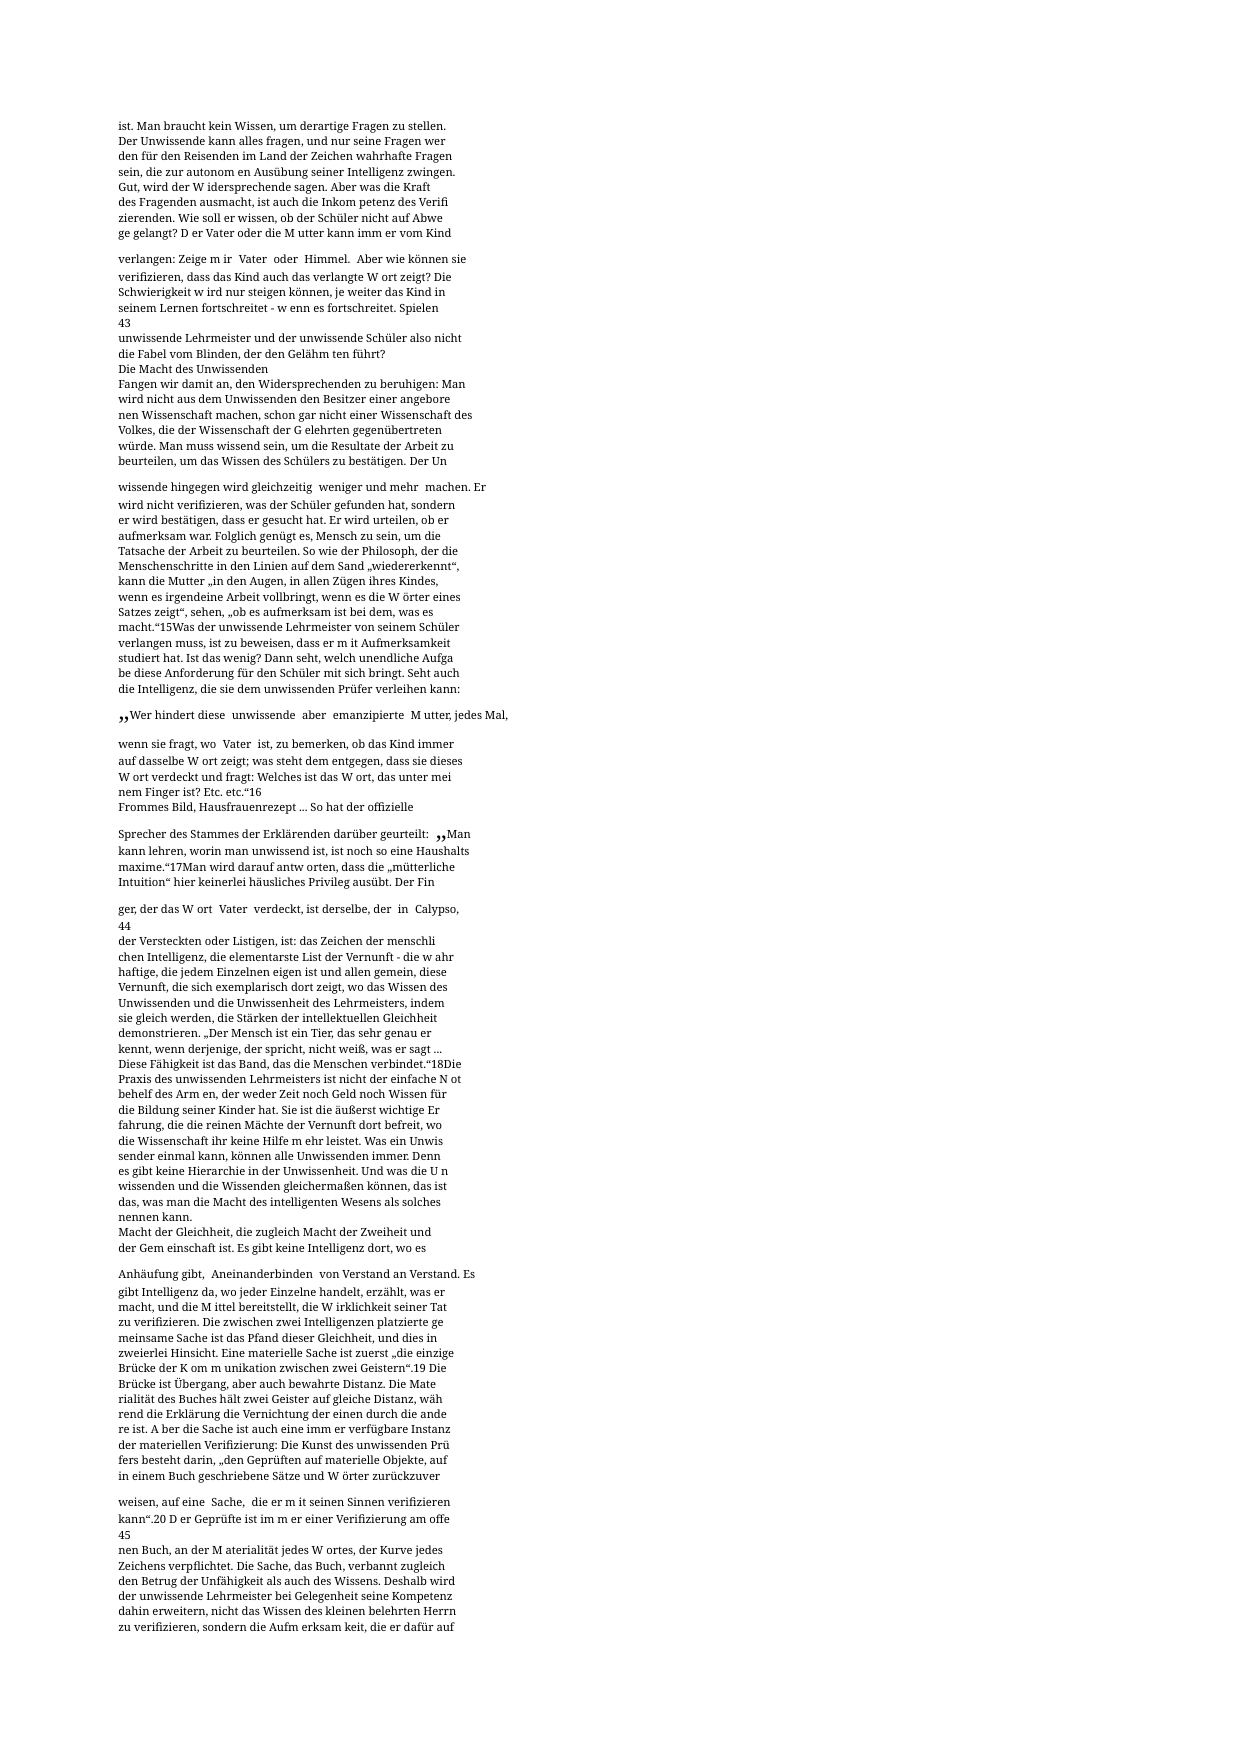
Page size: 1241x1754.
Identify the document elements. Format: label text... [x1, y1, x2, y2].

text der Versteckten oder Listigen, ist: das Zeichen der menschli chen Intelligenz, die elementarste List der Vernunft - die w ahr haftige, die jedem Einzelnen eigen ist und allen gemein, diese Vernunft, die sich exemplarisch dort zeigt, wo das Wissen des Unwissenden und die Unwissenheit des Lehrmeisters, indem sie gleich werden, die Stärken der intellektuellen Gleichheit demonstrieren. „Der Mensch ist ein Tier, das sehr genau er kennt, wenn derjenige, der spricht, nicht weiß, was er sagt ... Diese Fähigkeit ist das Band, das die Menschen verbindet.“18Die Praxis des unwissenden Lehrmeisters ist nicht der einfache N ot behelf des Arm en, der weder Zeit noch Geld noch Wissen für die Bildung seiner Kinder hat. Sie ist die äußerst wichtige Er fahrung, die die reinen Mächte der Vernunft dort befreit, wo die Wissenschaft ihr keine Hilfe m ehr leistet. Was ein Unwis sender einmal kann, können alle Unwissenden immer. Denn es gibt keine Hierarchie in der Unwissenheit. Und was die U n wissenden und die Wissenden gleichermaßen können, das ist das, was man die Macht des intelligenten Wesens als solches nennen kann. Macht der Gleichheit, die zugleich Macht der Zweiheit und der Gem einschaft ist. Es gibt keine Intelligenz dort, wo es Anhäufung gibt, Aneinanderbinden von Verstand an Verstand. Es gibt Intelligenz da, wo jeder Einzelne handelt, erzählt, was er macht, und die M ittel bereitstellt, die W irklichkeit seiner Tat zu verifizieren. Die zwischen zwei Intelligenzen platzierte ge meinsame Sache ist das Pfand dieser Gleichheit, und dies in zweierlei Hinsicht. Eine materielle Sache ist zuerst „die einzige Brücke der K om m unikation zwischen zwei Geistern“.19 Die Brücke ist Übergang, aber auch bewahrte Distanz. Die Mate rialität des Buches hält zwei Geister auf gleiche Distanz, wäh rend die Erklärung die Vernichtung der einen durch die ande re ist. A ber die Sache ist auch eine imm er verfügbare Instanz der materiellen Verifizierung: Die Kunst des unwissenden Prü fers besteht darin, „den Geprüften auf materielle Objekte, auf in einem Buch geschriebene Sätze und W örter zurückzuver weisen, auf eine Sache, die er m it seinen Sinnen verifizieren kann“.20 D er Geprüfte ist im m er einer Verifizierung am offe 45 [118, 934, 1122, 1542]
text nen Buch, an der M aterialität jedes W ortes, der Kurve jedes Zeichens verpflichtet. Die Sache, das Buch, verbannt zugleich den Betrug der Unfähigkeit als auch des Wissens. Deshalb wird der unwissende Lehrmeister bei Gelegenheit seine Kompetenz dahin erweitern, nicht das Wissen des kleinen belehrten Herrn zu verifizieren, sondern die Aufm erksam keit, die er dafür auf [118, 1542, 1122, 1634]
text ist. Man braucht kein Wissen, um derartige Fragen zu stellen. Der Unwissende kann alles fragen, und nur seine Fragen wer den für den Reisenden im Land der Zeichen wahrhafte Fragen sein, die zur autonom en Ausübung seiner Intelligenz zwingen. Gut, wird der W idersprechende sagen. Aber was die Kraft des Fragenden ausmacht, ist auch die Inkom petenz des Verifi zierenden. Wie soll er wissen, ob der Schüler nicht auf Abwe ge gelangt? D er Vater oder die M utter kann imm er vom Kind verlangen: Zeige m ir Vater oder Himmel. Aber wie können sie verifizieren, dass das Kind auch das verlangte W ort zeigt? Die Schwierigkeit w ird nur steigen können, je weiter das Kind in seinem Lernen fortschreitet - w enn es fortschreitet. Spielen 43 [118, 118, 1122, 331]
text unwissende Lehrmeister und der unwissende Schüler also nicht die Fabel vom Blinden, der den Gelähm ten führt? Die Macht des Unwissenden Fangen wir damit an, den Widersprechenden zu beruhigen: Man wird nicht aus dem Unwissenden den Besitzer einer angebore nen Wissenschaft machen, schon gar nicht einer Wissenschaft des Volkes, die der Wissenschaft der G elehrten gegenübertreten würde. Man muss wissend sein, um die Resultate der Arbeit zu beurteilen, um das Wissen des Schülers zu bestätigen. Der Un wissende hingegen wird gleichzeitig weniger und mehr machen. Er wird nicht verifizieren, was der Schüler gefunden hat, sondern er wird bestätigen, dass er gesucht hat. Er wird urteilen, ob er aufmerksam war. Folglich genügt es, Mensch zu sein, um die Tatsache der Arbeit zu beurteilen. So wie der Philosoph, der die Menschenschritte in den Linien auf dem Sand „wiedererkennt“, kann die Mutter „in den Augen, in allen Zügen ihres Kindes, wenn es irgendeine Arbeit vollbringt, wenn es die W örter eines Satzes zeigt“, sehen, „ob es aufmerksam ist bei dem, was es macht.“15Was der unwissende Lehrmeister von seinem Schüler verlangen muss, ist zu beweisen, dass er m it Aufmerksamkeit studiert hat. Ist das wenig? Dann seht, welch unendliche Aufga be diese Anforderung für den Schüler mit sich bringt. Seht auch die Intelligenz, die sie dem unwissenden Prüfer verleihen kann: „Wer hindert diese unwissende aber emanzipierte M utter, jedes Mal, wenn sie fragt, wo Vater ist, zu bemerken, ob das Kind immer auf dasselbe W ort zeigt; was steht dem entgegen, dass sie dieses W ort verdeckt und fragt: Welches ist das W ort, das unter mei nem Finger ist? Etc. etc.“16 Frommes Bild, Hausfrauenrezept ... So hat der offizielle Sprecher des Stammes der Erklärenden darüber geurteilt: „Man kann lehren, worin man unwissend ist, ist noch so eine Haushalts maxime.“17Man wird darauf antw orten, dass die „mütterliche Intuition“ hier keinerlei häusliches Privileg ausübt. Der Fin ger, der das W ort Vater verdeckt, ist derselbe, der in Calypso, 44 [118, 331, 1122, 934]
